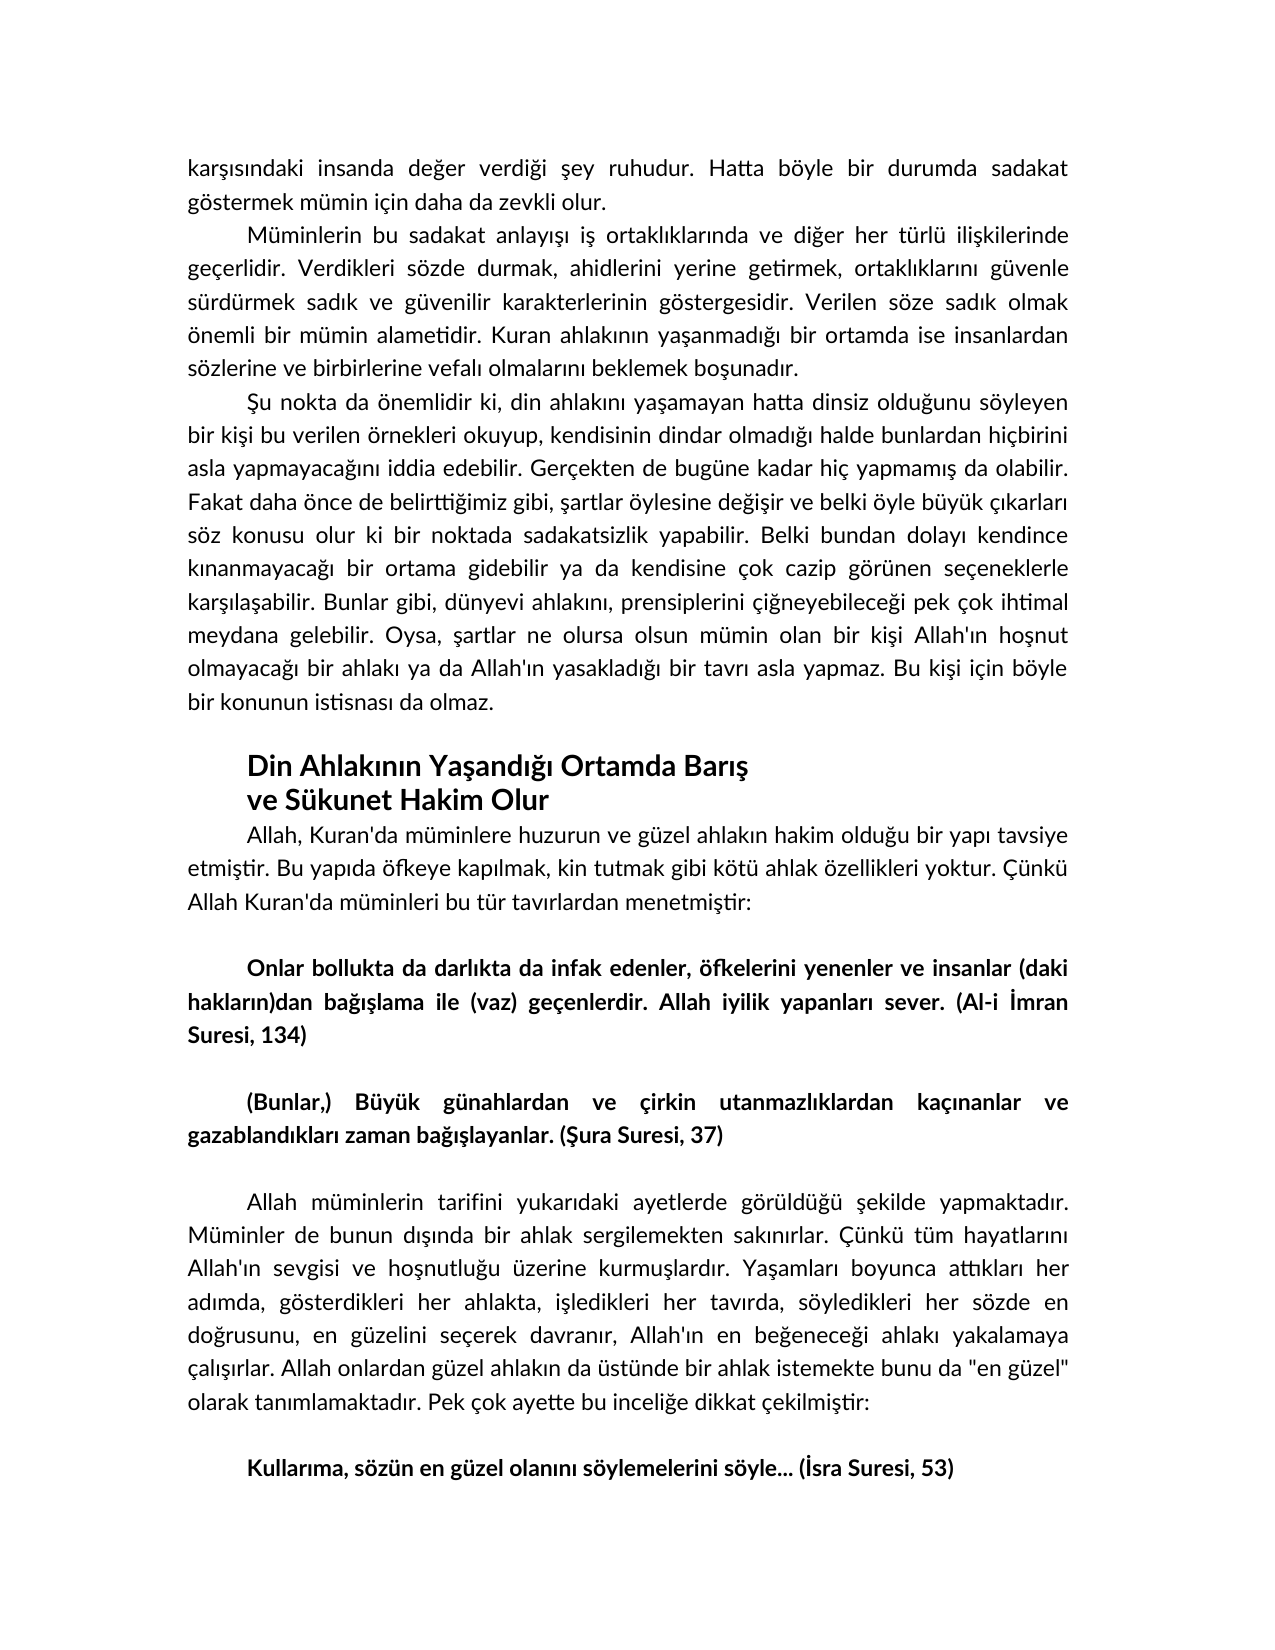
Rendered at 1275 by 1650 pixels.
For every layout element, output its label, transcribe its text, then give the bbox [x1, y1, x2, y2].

text Allah, Kuran'da müminlere huzurun ve güzel ahlakın hakim olduğu bir yapı tavsiye etmiştir. Bu yapıda öfkeye kapılmak, kin tutmak gibi kötü ahlak özellikleri yoktur. Çünkü Allah Kuran'da müminleri bu tür tavırlardan menetmiştir: [187, 817, 1070, 917]
text Müminlerin bu sadakat anlayışı iş ortaklıklarında ve diğer her türlü ilişkilerinde geçerlidir. Verdikleri sözde durmak, ahidlerini yerine getirmek, ortaklıklarını güvenle sürdürmek sadık ve güvenilir karakterlerinin göstergesidir. Verilen söze sadık olmak önemli bir mümin alametidir. Kuran ahlakının yaşanmadığı bir ortamda ise insanlardan sözlerine ve birbirlerine vefalı olmalarını beklemek boşunadır. [187, 217, 1070, 383]
text Din Ahlakının Yaşandığı Ortamda Barış [187, 750, 1070, 783]
text Şu nokta da önemlidir ki, din ahlakını yaşamayan hatta dinsiz olduğunu söyleyen bir kişi bu verilen örnekleri okuyup, kendisinin dindar olmadığı halde bunlardan hiçbirini asla yapmayacağını iddia edebilir. Gerçekten de bugüne kadar hiç yapmamış da olabilir. Fakat daha önce de belirttiğimiz gibi, şartlar öylesine değişir ve belki öyle büyük çıkarları söz konusu olur ki bir noktada sadakatsizlik yapabilir. Belki bundan dolayı kendince kınanmayacağı bir ortama gidebilir ya da kendisine çok cazip görünen seçeneklerle karşılaşabilir. Bunlar gibi, dünyevi ahlakını, prensiplerini çiğneyebileceği pek çok ihtimal meydana gelebilir. Oysa, şartlar ne olursa olsun mümin olan bir kişi Allah'ın hoşnut olmayacağı bir ahlakı ya da Allah'ın yasakladığı bir tavrı asla yapmaz. Bu kişi için böyle bir konunun istisnası da olmaz. [187, 383, 1070, 717]
text karşısındaki insanda değer verdiği şey ruhudur. Hatta böyle bir durumda sadakat göstermek mümin için daha da zevkli olur. [187, 150, 1070, 217]
text (Bunlar,) Büyük günahlardan ve çirkin utanmazlıklardan kaçınanlar ve gazablandıkları zaman bağışlayanlar. (Şura Suresi, 37) [187, 1083, 1070, 1150]
text ve Sükunet Hakim Olur [187, 783, 1070, 817]
text Kullarıma, sözün en güzel olanını söylemelerini söyle... (İsra Suresi, 53) [187, 1450, 1070, 1483]
text Allah müminlerin tarifini yukarıdaki ayetlerde görüldüğü şekilde yapmaktadır. Müminler de bunun dışında bir ahlak sergilemekten sakınırlar. Çünkü tüm hayatlarını Allah'ın sevgisi ve hoşnutluğu üzerine kurmuşlardır. Yaşamları boyunca attıkları her adımda, gösterdikleri her ahlakta, işledikleri her tavırda, söyledikleri her sözde en doğrusunu, en güzelini seçerek davranır, Allah'ın en beğeneceği ahlakı yakalamaya çalışırlar. Allah onlardan güzel ahlakın da üstünde bir ahlak istemekte bunu da "en güzel" olarak tanımlamaktadır. Pek çok ayette bu inceliğe dikkat çekilmiştir: [187, 1183, 1070, 1417]
text Onlar bollukta da darlıkta da infak edenler, öfkelerini yenenler ve insanlar (daki hakların)dan bağışlama ile (vaz) geçenlerdir. Allah iyilik yapanları sever. (Al-i İmran Suresi, 134) [187, 950, 1070, 1050]
